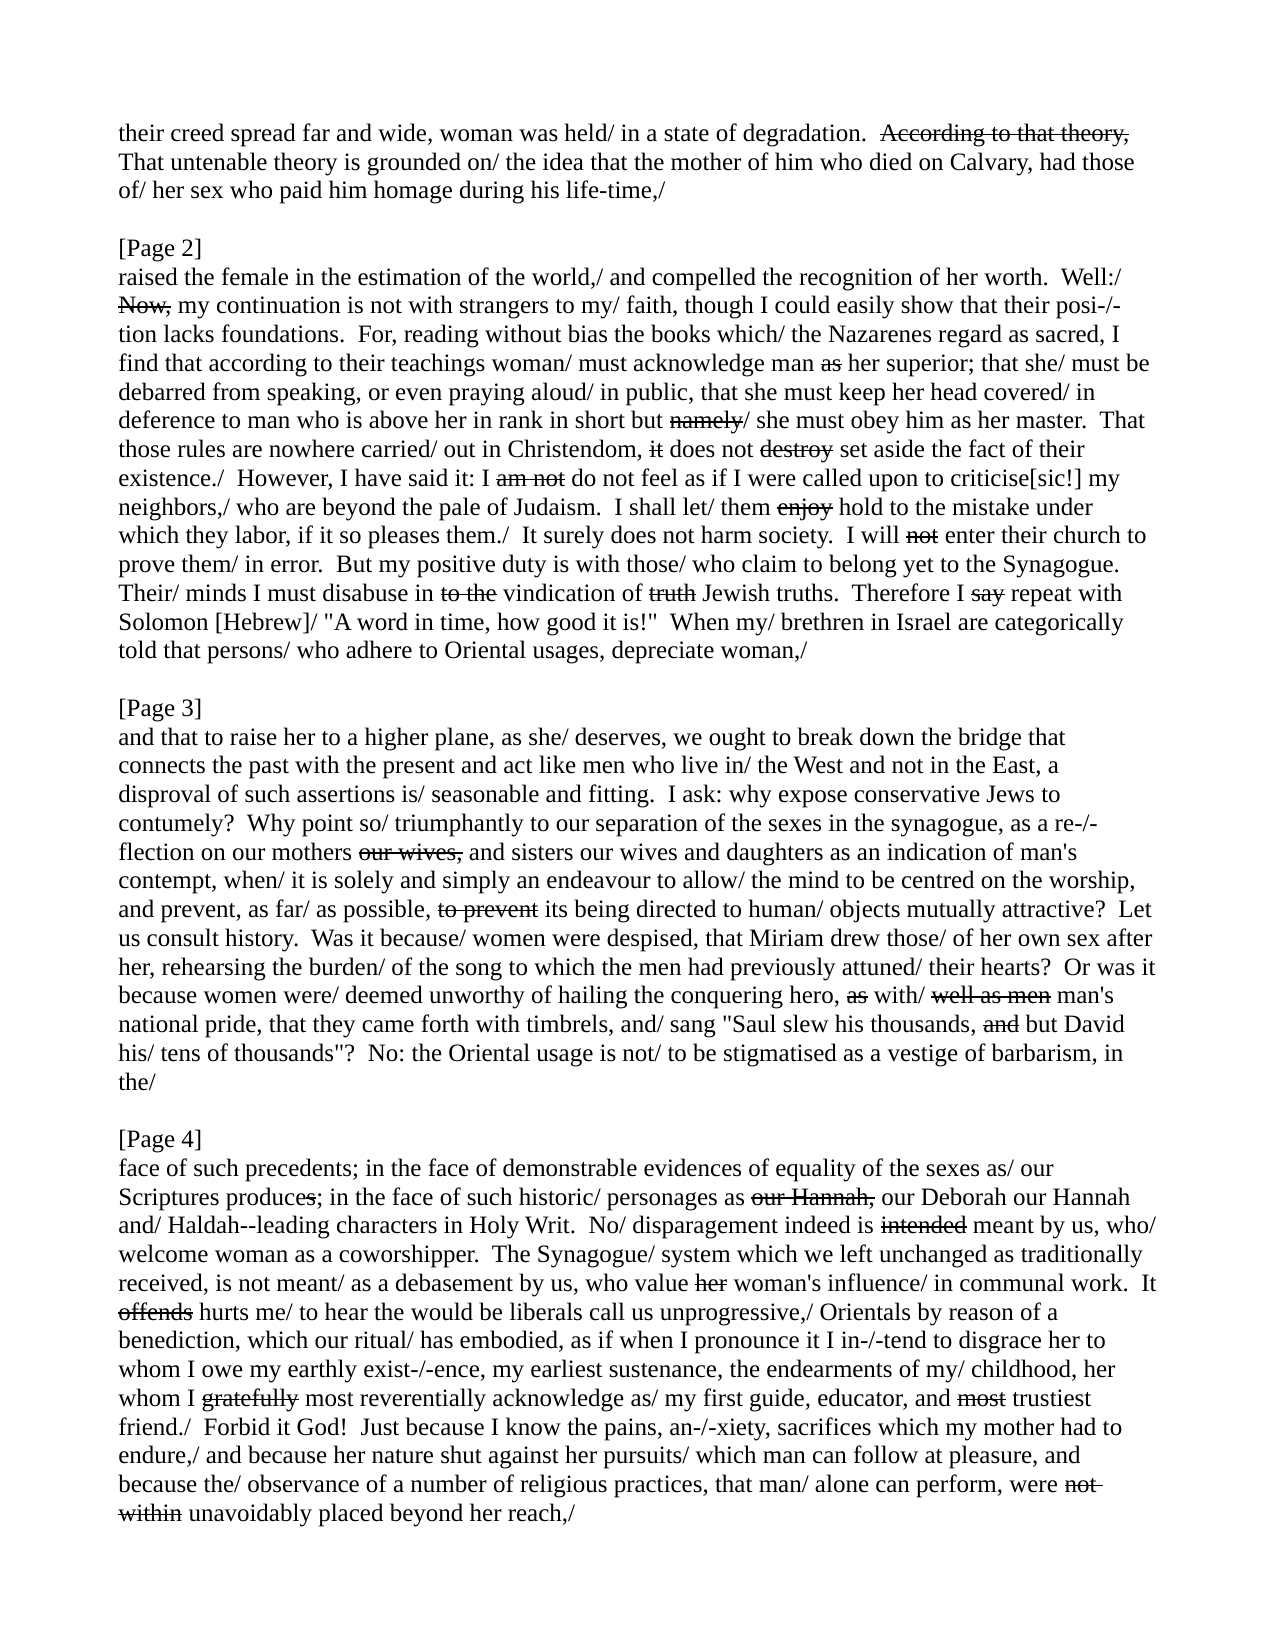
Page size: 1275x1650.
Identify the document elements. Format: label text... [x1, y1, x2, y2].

text [Page 4] [118, 1124, 1157, 1153]
text and that to raise her to a higher plane, as she/ deserves, we ought to break down the bridge that connects the past with the present and act like men who live in/ the West and not in the East, a disproval of such assertions is/ seasonable and fitting. I ask: why expose conservative Jews to contumely? Why point so/ triumphantly to our separation of the sexes in the synagogue, as a re-/-flection on our mothers our wives, and sisters our wives and daughters as an indication of man's contempt, when/ it is solely and simply an endeavour to allow/ the mind to be centred on the worship, and prevent, as far/ as possible, to prevent its being directed to human/ objects mutually attractive? Let us consult history. Was it because/ women were despised, that Miriam drew those/ of her own sex after her, rehearsing the burden/ of the song to which the men had previously attuned/ their hearts? Or was it because women were/ deemed unworthy of hailing the conquering hero, as with/ well as men man's national pride, that they came forth with timbrels, and/ sang "Saul slew his thousands, and but David his/ tens of thousands"? No: the Oriental usage is not/ to be stigmatised as a vestige of barbarism, in the/ [118, 722, 1157, 1096]
text their creed spread far and wide, woman was held/ in a state of degradation. According to that theory, That untenable theory is grounded on/ the idea that the mother of him who died on Calvary, had those of/ her sex who paid him homage during his life-time,/ [118, 118, 1157, 204]
text raised the female in the estimation of the world,/ and compelled the recognition of her worth. Well:/ Now, my continuation is not with strangers to my/ faith, though I could easily show that their posi-/-tion lacks foundations. For, reading without bias the books which/ the Nazarenes regard as sacred, I find that according to their teachings woman/ must acknowledge man as her superior; that she/ must be debarred from speaking, or even praying aloud/ in public, that she must keep her head covered/ in deference to man who is above her in rank in short but namely/ she must obey him as her master. That those rules are nowhere carried/ out in Christendom, it does not destroy set aside the fact of their existence./ However, I have said it: I am not do not feel as if I were called upon to criticise[sic!] my neighbors,/ who are beyond the pale of Judaism. I shall let/ them enjoy hold to the mistake under which they labor, if it so pleases them./ It surely does not harm society. I will not enter their church to prove them/ in error. But my positive duty is with those/ who claim to belong yet to the Synagogue. Their/ minds I must disabuse in to the vindication of truth Jewish truths. Therefore I say repeat with Solomon [Hebrew]/ "A word in time, how good it is!" When my/ brethren in Israel are categorically told that persons/ who adhere to Oriental usages, depreciate woman,/ [118, 262, 1157, 664]
text [Page 3] [118, 693, 1157, 722]
text [Page 2] [118, 233, 1157, 262]
text face of such precedents; in the face of demonstrable evidences of equality of the sexes as/ our Scriptures produces; in the face of such historic/ personages as our Hannah, our Deborah our Hannah and/ Haldah--leading characters in Holy Writ. No/ disparagement indeed is intended meant by us, who/ welcome woman as a coworshipper. The Synagogue/ system which we left unchanged as traditionally received, is not meant/ as a debasement by us, who value her woman's influence/ in communal work. It offends hurts me/ to hear the would be liberals call us unprogressive,/ Orientals by reason of a benediction, which our ritual/ has embodied, as if when I pronounce it I in-/-tend to disgrace her to whom I owe my earthly exist-/-ence, my earliest sustenance, the endearments of my/ childhood, her whom I gratefully most reverentially acknowledge as/ my first guide, educator, and most trustiest friend./ Forbid it God! Just because I know the pains, an-/-xiety, sacrifices which my mother had to endure,/ and because her nature shut against her pursuits/ which man can follow at pleasure, and because the/ observance of a number of religious practices, that man/ alone can perform, were not within unavoidably placed beyond her reach,/ [118, 1153, 1157, 1527]
